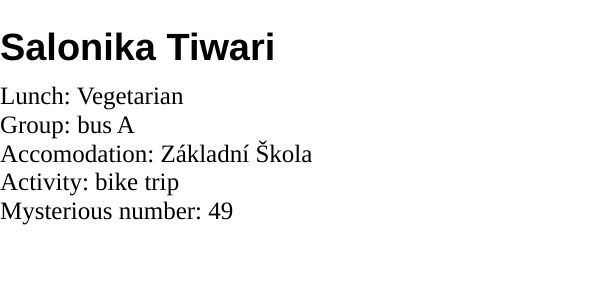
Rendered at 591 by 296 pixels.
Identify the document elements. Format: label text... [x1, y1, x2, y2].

text Mysterious number: 49 [0, 196, 591, 225]
text Lunch: Vegetarian [0, 81, 591, 110]
text Activity: bike trip [0, 167, 591, 196]
text Group: bus A [0, 110, 591, 139]
text Accomodation: Základní Škola [0, 139, 591, 167]
subtitle Salonika Tiwari [0, 25, 591, 69]
